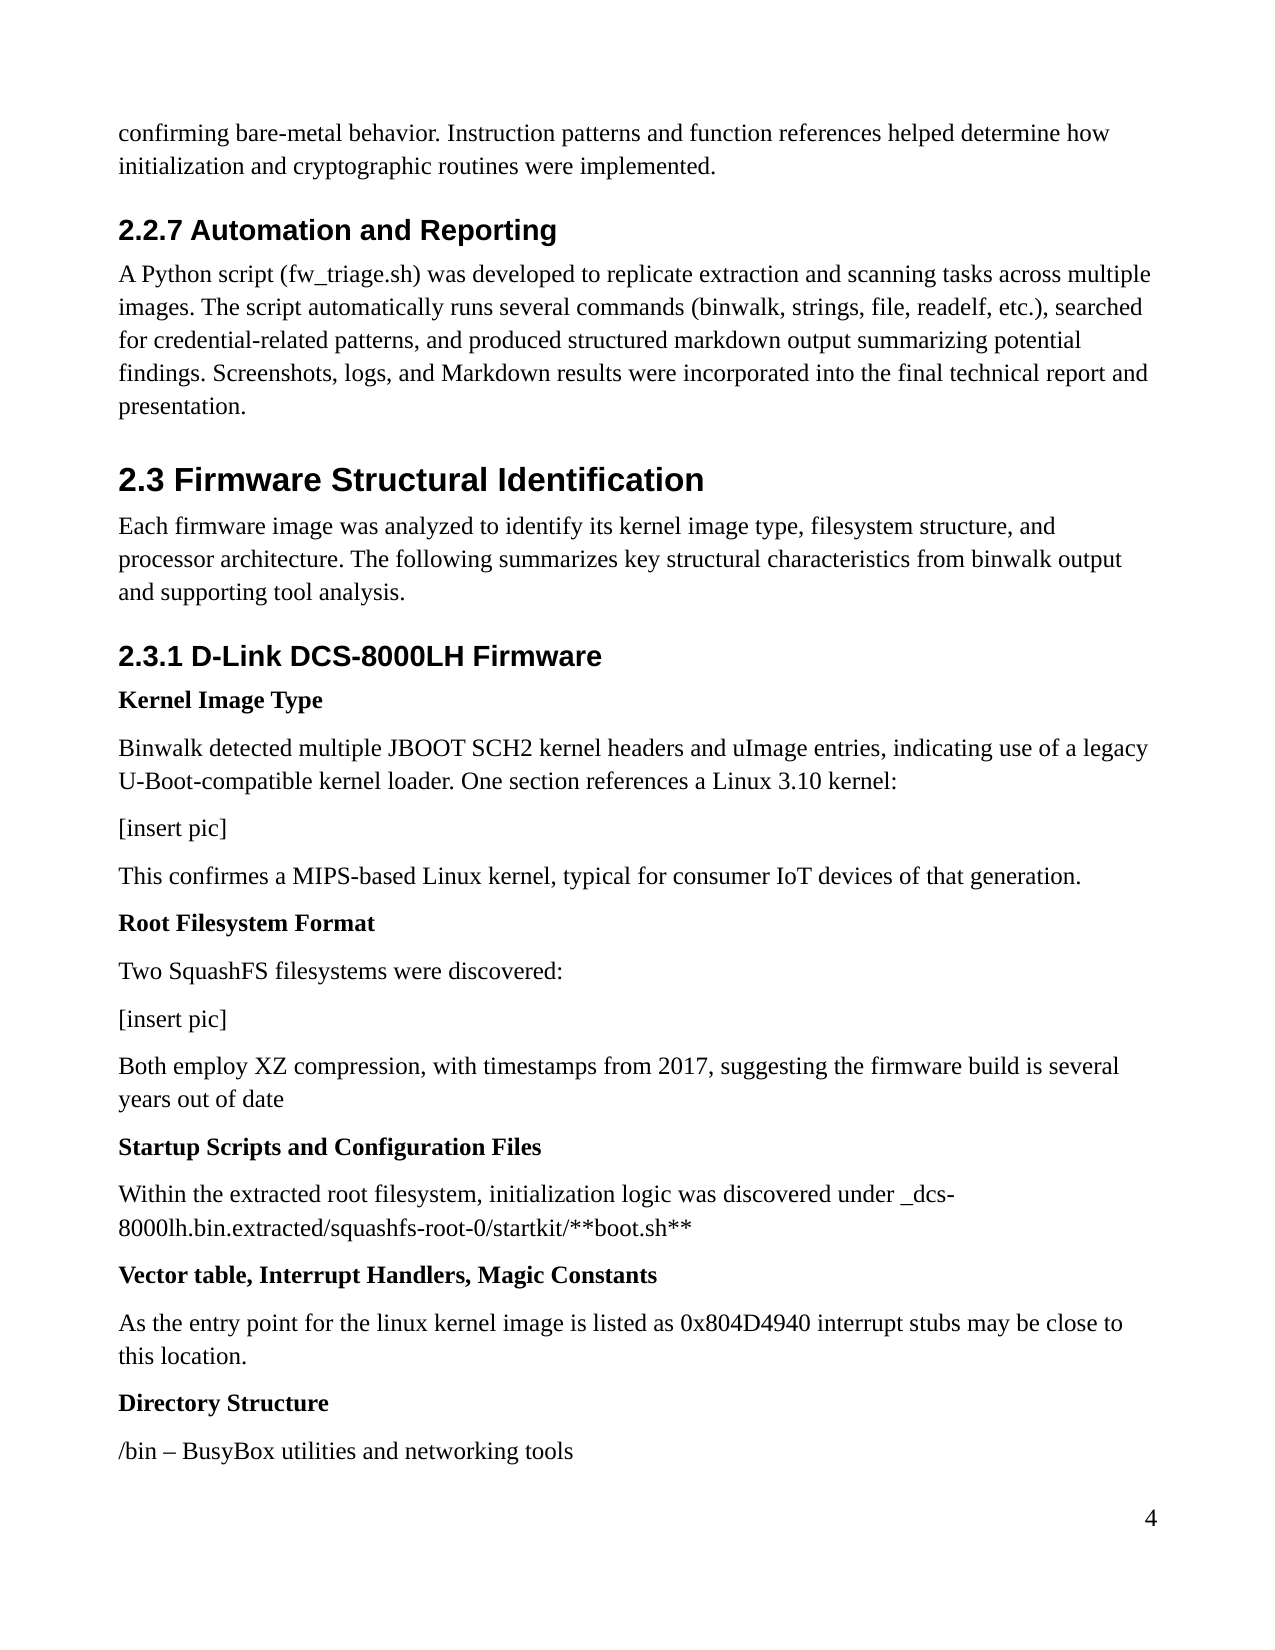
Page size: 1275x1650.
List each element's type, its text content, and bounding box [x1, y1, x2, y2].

text [insert pic] [118, 1004, 1157, 1032]
text As the entry point for the linux kernel image is listed as 0x804D4940 interrupt stubs may be close to this location. [118, 1308, 1157, 1369]
subtitle 2.2.7 Automation and Reporting [118, 213, 1157, 247]
text A Python script (fw_triage.sh) was developed to replicate extraction and scanning tasks across multiple images. The script automatically runs several commands (binwalk, strings, file, readelf, etc.), searched for credential-related patterns, and produced structured markdown output summarizing potential findings. Screenshots, logs, and Markdown results were incorporated into the final technical report and presentation. [118, 259, 1157, 420]
text [insert pic] [118, 813, 1157, 842]
text This confirmes a MIPS-based Linux kernel, typical for consumer IoT devices of that generation. [118, 861, 1157, 890]
text /bin – BusyBox utilities and networking tools [118, 1436, 1157, 1465]
text Root Filesystem Format [118, 908, 1157, 937]
text Kernel Image Type [118, 685, 1157, 714]
text Both employ XZ compression, with timestamps from 2017, suggesting the firmware build is several years out of date [118, 1051, 1157, 1113]
text Each firmware image was analyzed to identify its kernel image type, filesystem structure, and processor architecture. The following summarizes key structural characteristics from binwalk output and supporting tool analysis. [118, 511, 1157, 606]
text Vector table, Interrupt Handlers, Magic Constants [118, 1260, 1157, 1289]
text Within the extracted root filesystem, initialization logic was discovered under _dcs-8000lh.bin.extracted/squashfs-root-0/startkit/**boot.sh** [118, 1179, 1157, 1241]
subtitle 2.3 Firmware Structural Identification [118, 460, 1157, 498]
text Startup Scripts and Configuration Files [118, 1132, 1157, 1161]
subtitle 2.3.1 D-Link DCS-8000LH Firmware [118, 639, 1157, 673]
text Directory Structure [118, 1388, 1157, 1417]
text confirming bare-metal behavior. Instruction patterns and function references helped determine how initialization and cryptographic routines were implemented. [118, 118, 1157, 180]
text Binwalk detected multiple JBOOT SCH2 kernel headers and uImage entries, indicating use of a legacy U-Boot-compatible kernel loader. One section references a Linux 3.10 kernel: [118, 733, 1157, 794]
text Two SquashFS filesystems were discovered: [118, 956, 1157, 985]
